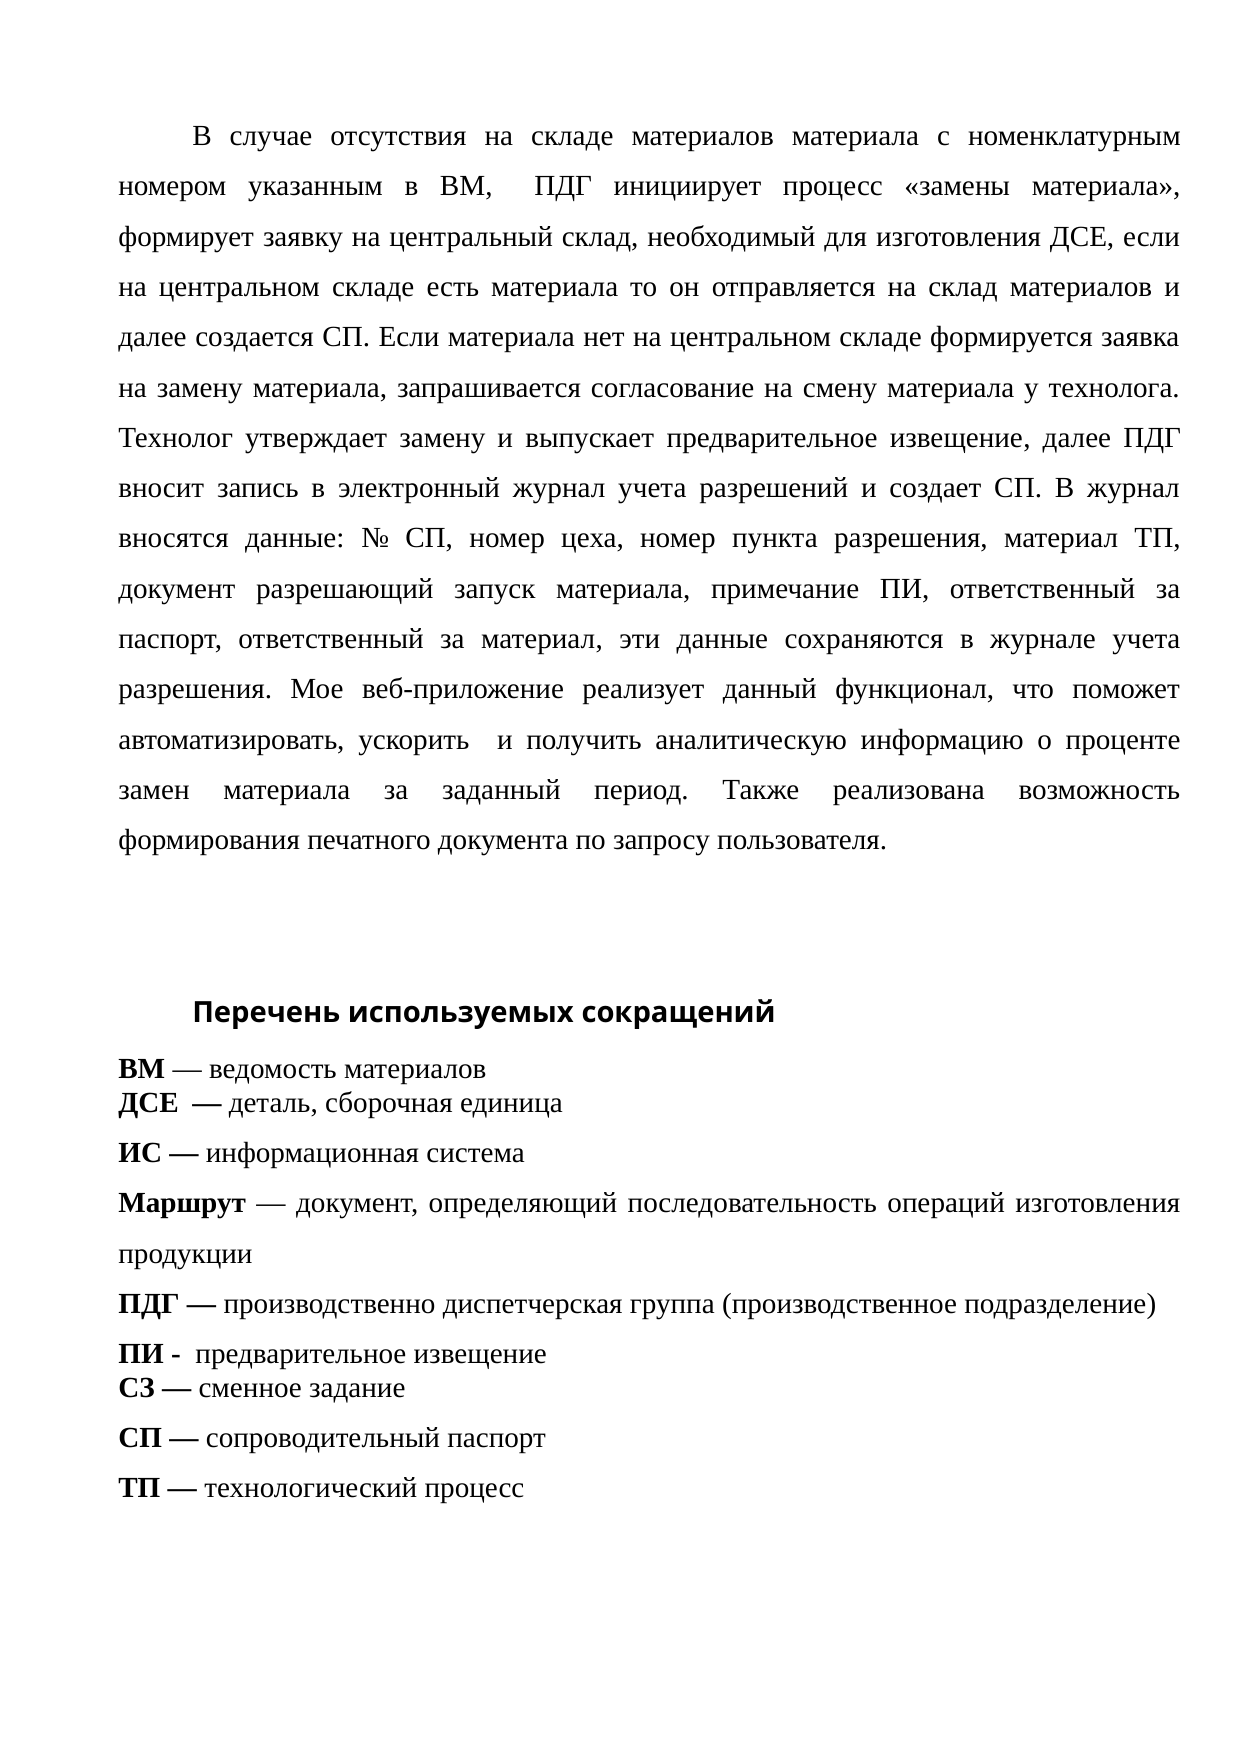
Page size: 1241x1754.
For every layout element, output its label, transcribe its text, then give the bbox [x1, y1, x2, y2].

text ВМ — ведомость материалов [118, 1051, 1181, 1085]
text ИС — информационная система [118, 1135, 1181, 1169]
text ТП — технологический процесс [118, 1471, 1181, 1504]
text СП — сопроводительный паспорт [118, 1420, 1181, 1454]
text СЗ — сменное задание [118, 1370, 1181, 1403]
text Маршрут — документ, определяющий последовательность операций изготовления продукции [118, 1185, 1181, 1269]
text В случае отсутствия на складе материалов материала с номенклатурным номером указанным в ВМ, ПДГ инициирует процесс «замены материала», формирует заявку на центральный склад, необходимый для изготовления ДСЕ, если на центральном складе есть материала то он отправляется на склад материалов и далее создается СП. Если материала нет на центральном складе формируется заявка на замену материала, запрашивается согласование на смену материала у технолога. Технолог утверждает замену и выпускает предварительное извещение, далее ПДГ вносит запись в электронный журнал учета разрешений и создает СП. В журнал вносятся данные: № СП, номер цеха, номер пункта разрешения, материал ТП, документ разрешающий запуск материала, примечание ПИ, ответственный за паспорт, ответственный за материал, эти данные сохраняются в журнале учета разрешения. Мое веб-приложение реализует данный функционал, что поможет автоматизировать, ускорить и получить аналитическую информацию о проценте замен материала за заданный период. Также реализована возможность формирования печатного документа по запросу пользователя. [118, 118, 1181, 856]
text ДСЕ — деталь, сборочная единица [118, 1085, 1181, 1118]
text ПИ - предварительное извещение [118, 1336, 1181, 1370]
text Перечень используемых сокращений [118, 992, 1181, 1031]
text ПДГ — производственно диспетчерская группа (производственное подразделение) [118, 1286, 1181, 1319]
